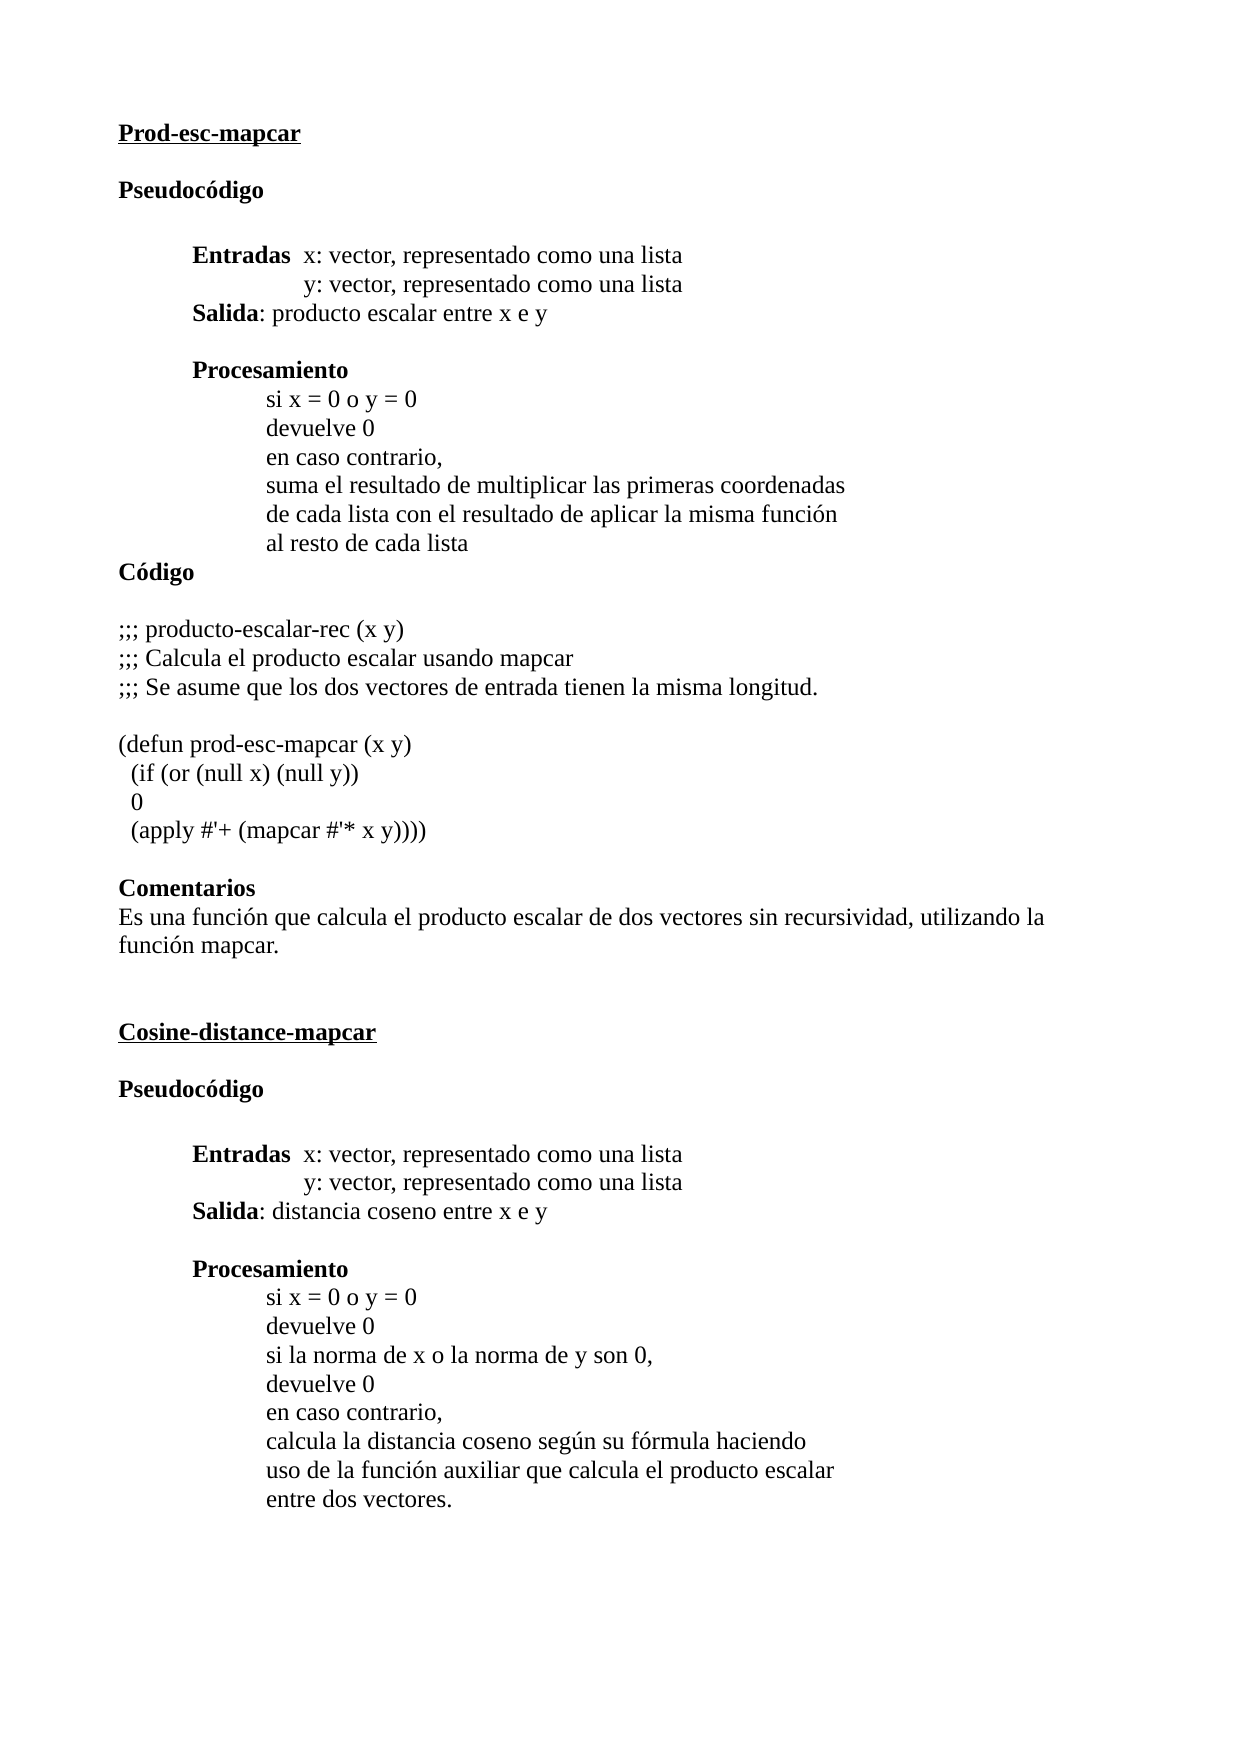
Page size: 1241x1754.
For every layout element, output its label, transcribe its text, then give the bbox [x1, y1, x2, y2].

text de cada lista con el resultado de aplicar la misma función [118, 499, 1122, 528]
text Es una función que calcula el producto escalar de dos vectores sin recursividad, utilizando la función mapcar. [118, 902, 1122, 959]
text devuelve 0 [118, 1369, 1122, 1397]
text uso de la función auxiliar que calcula el producto escalar [118, 1455, 1122, 1484]
text devuelve 0 [118, 1311, 1122, 1340]
text 0 [118, 787, 1122, 815]
text en caso contrario, [118, 1397, 1122, 1426]
text suma el resultado de multiplicar las primeras coordenadas [118, 470, 1122, 499]
text ;;; Se asume que los dos vectores de entrada tienen la misma longitud. [118, 672, 1122, 700]
text en caso contrario, [118, 442, 1122, 470]
text Código [118, 557, 1122, 585]
text Entradas x: vector, representado como una lista [118, 1139, 1122, 1167]
text Salida: distancia coseno entre x e y [118, 1196, 1122, 1225]
text Pseudocódigo [118, 1074, 1122, 1103]
text Prod-esc-mapcar [118, 118, 1122, 147]
text ;;; Calcula el producto escalar usando mapcar [118, 643, 1122, 672]
text Pseudocódigo [118, 176, 1122, 204]
text (if (or (null x) (null y)) [118, 758, 1122, 787]
text si la norma de x o la norma de y son 0, [118, 1340, 1122, 1369]
text Salida: producto escalar entre x e y [118, 298, 1122, 327]
text Procesamiento [118, 355, 1122, 384]
text (defun prod-esc-mapcar (x y) [118, 729, 1122, 758]
text y: vector, representado como una lista [118, 269, 1122, 298]
text si x = 0 o y = 0 [118, 384, 1122, 413]
text al resto de cada lista [118, 528, 1122, 557]
text y: vector, representado como una lista [118, 1167, 1122, 1196]
text Procesamiento [118, 1254, 1122, 1282]
text ;;; producto-escalar-rec (x y) [118, 614, 1122, 643]
text Comentarios [118, 873, 1122, 902]
text (apply #'+ (mapcar #'* x y)))) [118, 815, 1122, 844]
text calcula la distancia coseno según su fórmula haciendo [118, 1426, 1122, 1455]
text Cosine-distance-mapcar [118, 1017, 1122, 1045]
text Entradas x: vector, representado como una lista [118, 240, 1122, 269]
text si x = 0 o y = 0 [118, 1282, 1122, 1311]
text devuelve 0 [118, 413, 1122, 442]
text entre dos vectores. [118, 1484, 1122, 1512]
